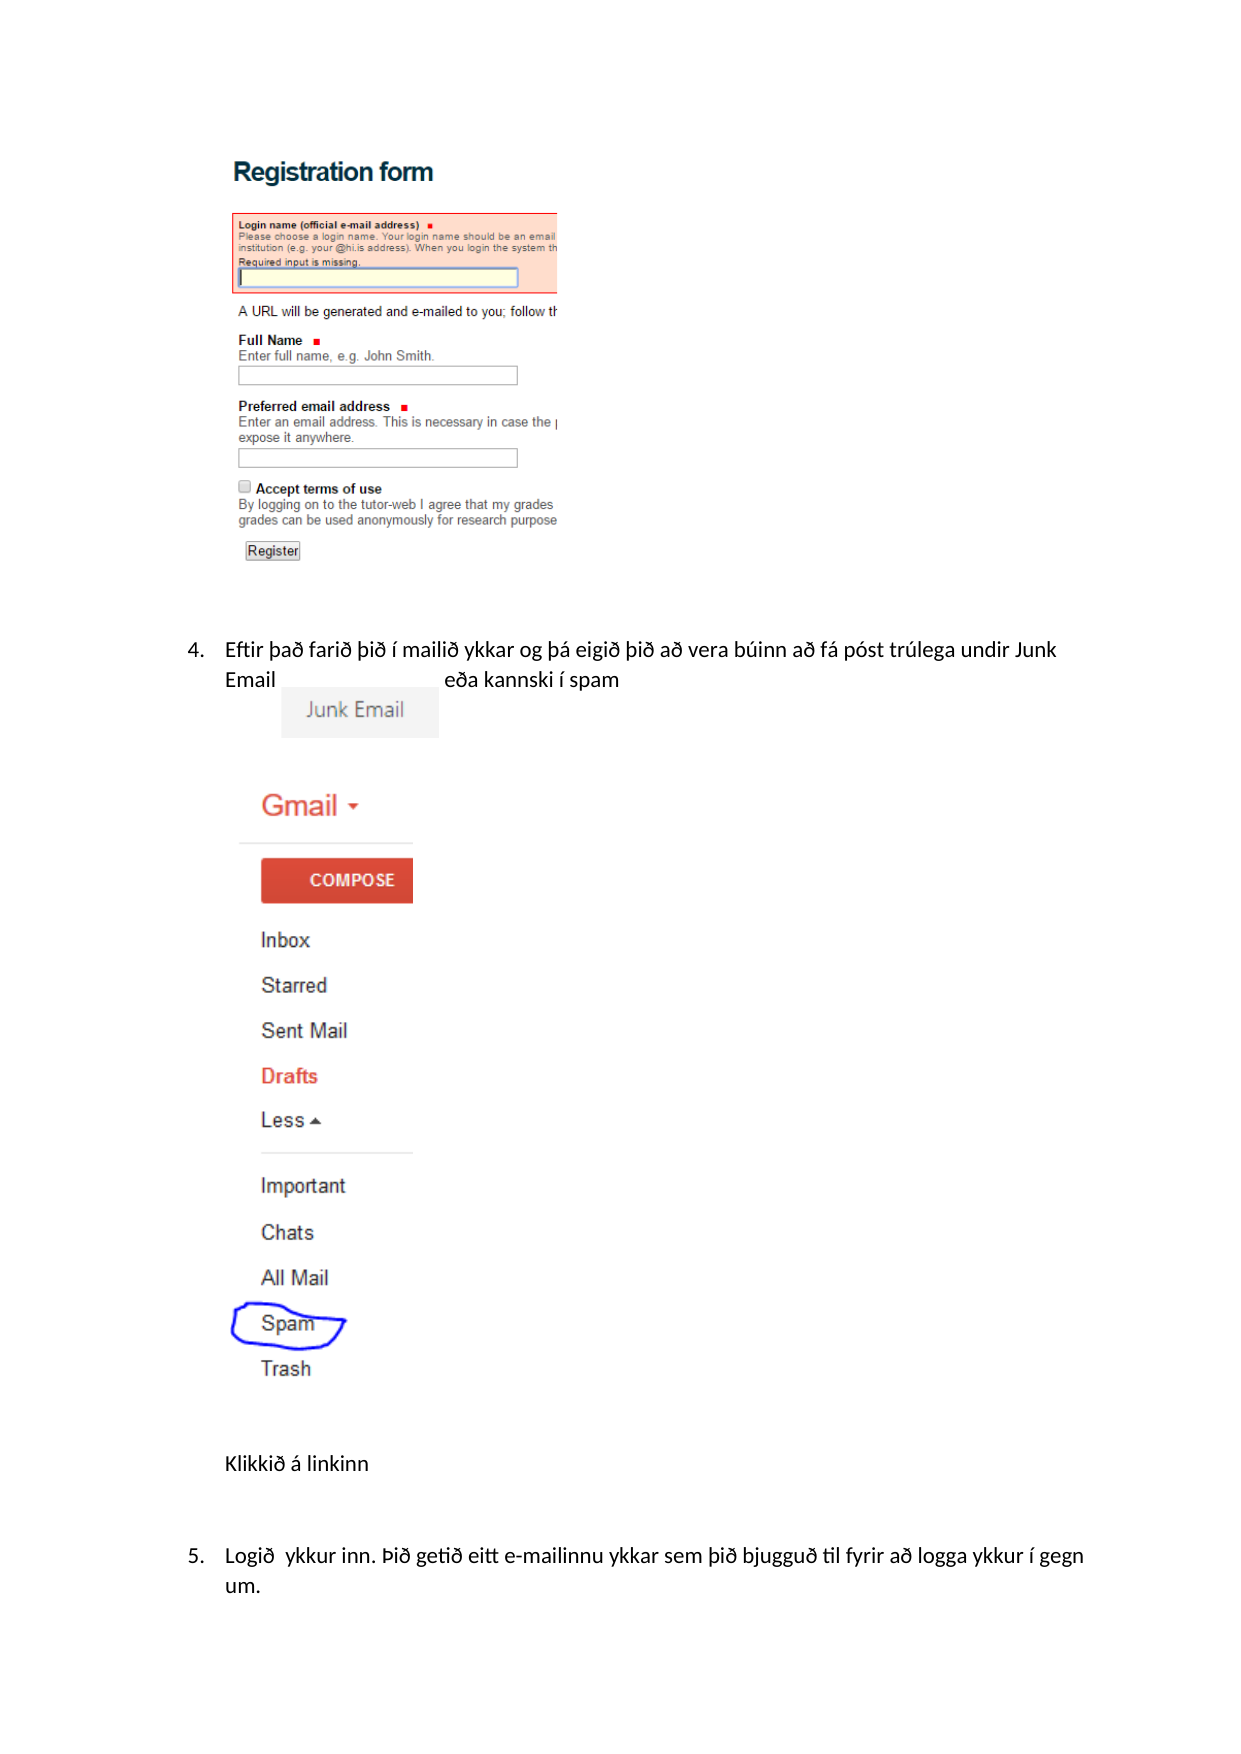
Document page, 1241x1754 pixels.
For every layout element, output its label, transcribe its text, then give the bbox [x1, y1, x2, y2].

list Eftir það farið þið í mailið ykkar og þá eigið þið að vera búinn að fá póst trúlega undir Junk Email eða kannski í spam [187, 635, 1090, 737]
list Klikkið á linkinn [225, 1449, 1090, 1477]
list Logið ykkur inn. Þið getið eitt e-mailinnu ykkar sem þið bjugguð til fyrir að logga ykkur í gegn um. [187, 1541, 1090, 1599]
